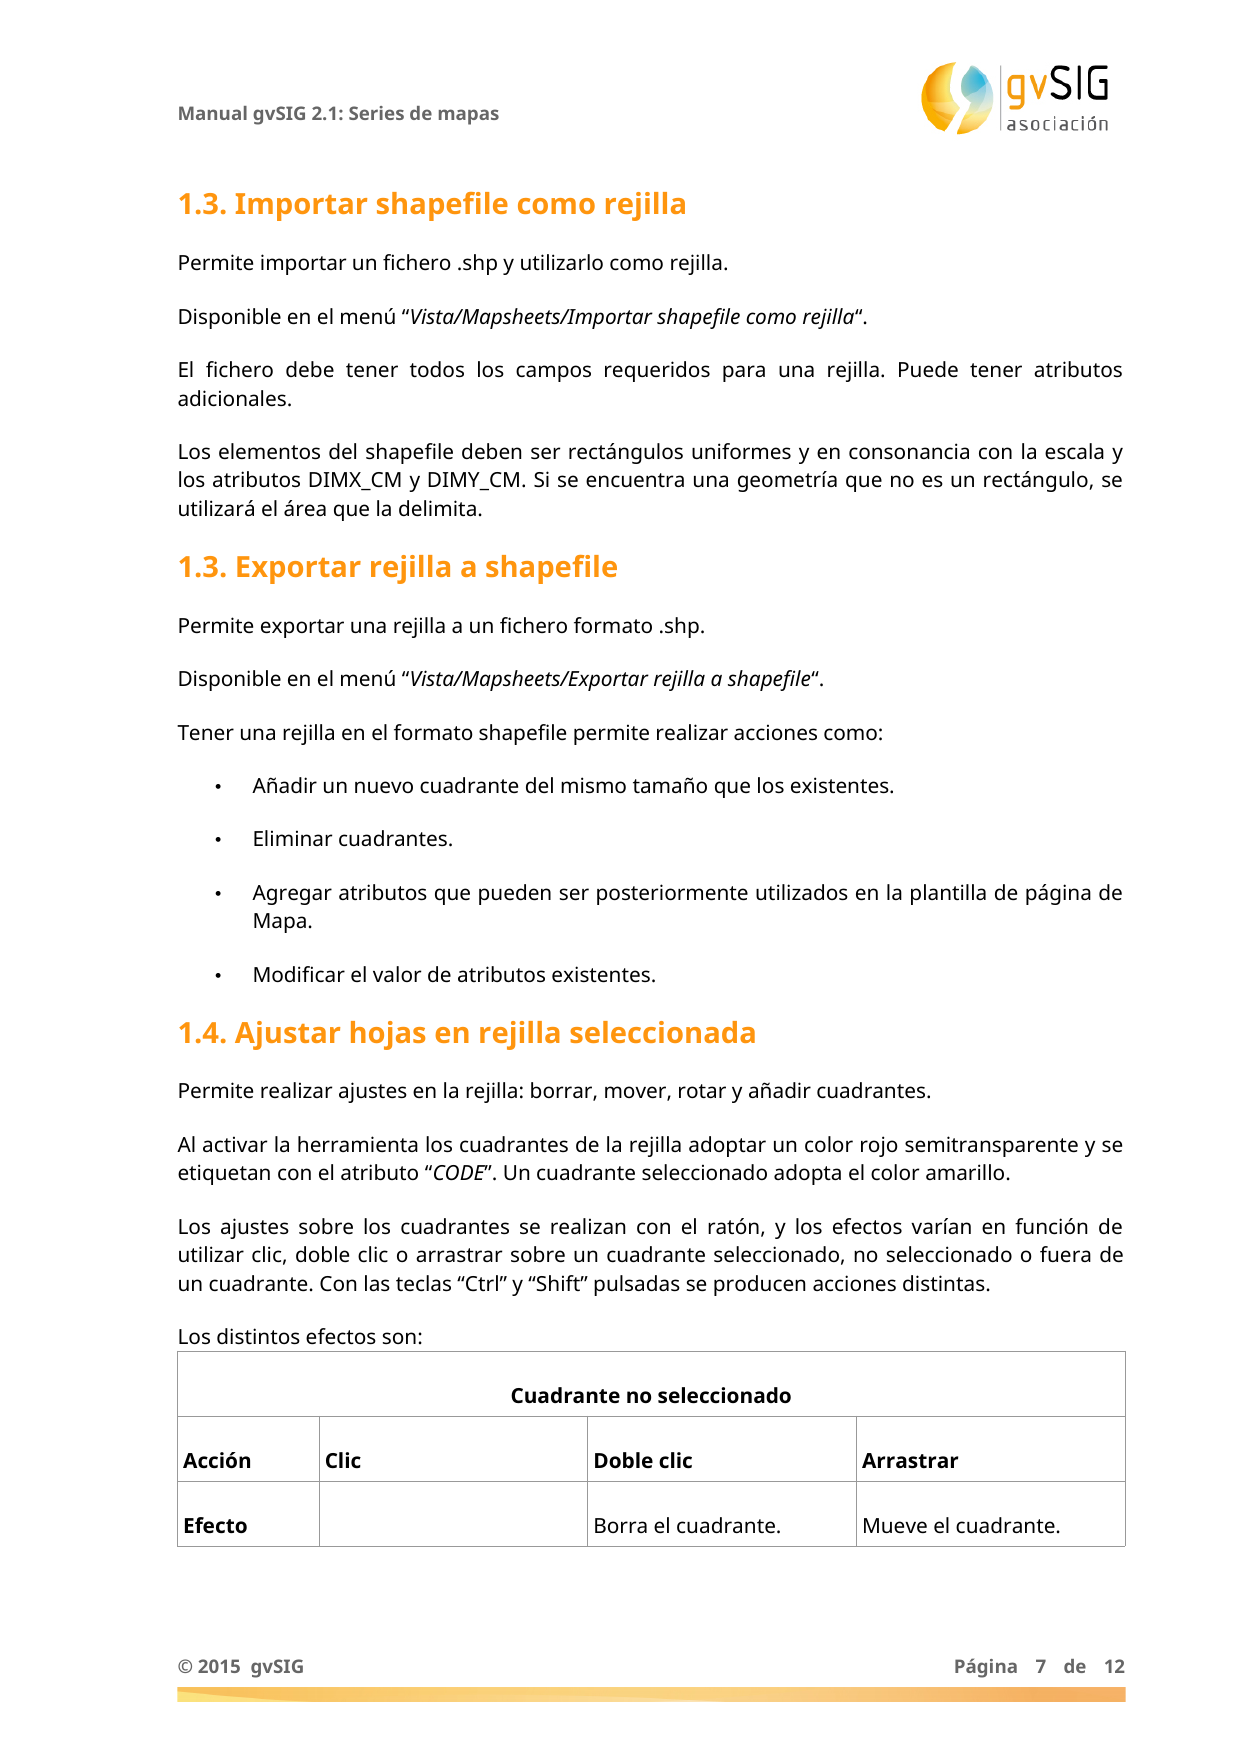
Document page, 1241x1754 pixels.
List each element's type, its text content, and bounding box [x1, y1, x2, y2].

text Los elementos del shapefile deben ser rectángulos uniformes y en consonancia con la escala y los atributos DIMX_CM y DIMY_CM. Si se encuentra una geometría que no es un rectángulo, se utilizará el área que la delimita. [177, 437, 1125, 522]
text Permite realizar ajustes en la rejilla: borrar, mover, rotar y añadir cuadrantes. [177, 1077, 1125, 1105]
table_cell Clic [320, 1417, 587, 1481]
picture [902, 47, 1122, 148]
text Al activar la herramienta los cuadrantes de la rejilla adoptar un color rojo semitransparente y se etiquetan con el atributo “CODE”. Un cuadrante seleccionado adopta el color amarillo. [177, 1130, 1125, 1187]
text Disponible en el menú “Vista/Mapsheets/Exportar rejilla a shapefile“. [177, 664, 1125, 693]
table_cell Efecto [178, 1482, 319, 1546]
list Añadir un nuevo cuadrante del mismo tamaño que los existentes. [215, 771, 1125, 799]
picture [177, 1687, 1126, 1702]
table_header Cuadrante no seleccionado [178, 1352, 1125, 1416]
table_cell [320, 1482, 587, 1546]
text Los ajustes sobre los cuadrantes se realizan con el ratón, y los efectos varían en función de utilizar clic, doble clic o arrastrar sobre un cuadrante seleccionado, no seleccionado o fuera de un cuadrante. Con las teclas “Ctrl” y “Shift” pulsadas se producen acciones distintas. [177, 1212, 1125, 1297]
text Los distintos efectos son: [177, 1322, 1125, 1351]
subtitle 1.3. Exportar rejilla a shapefile [177, 546, 1125, 586]
table_cell Doble clic [588, 1417, 856, 1481]
table_cell Borra el cuadrante. [588, 1482, 856, 1546]
list Agregar atributos que pueden ser posteriormente utilizados en la plantilla de página de Mapa. [215, 878, 1125, 935]
list Eliminar cuadrantes. [215, 824, 1125, 853]
table_cell Arrastrar [857, 1417, 1125, 1481]
table_cell Acción [178, 1417, 319, 1481]
text Disponible en el menú “Vista/Mapsheets/Importar shapefile como rejilla“. [177, 302, 1125, 330]
table_cell Mueve el cuadrante. [857, 1482, 1125, 1546]
text El fichero debe tener todos los campos requeridos para una rejilla. Puede tener atributos adicionales. [177, 355, 1125, 412]
subtitle 1.4. Ajustar hojas en rejilla seleccionada [177, 1012, 1125, 1052]
text Tener una rejilla en el formato shapefile permite realizar acciones como: [177, 718, 1125, 746]
text Permite exportar una rejilla a un fichero formato .shp. [177, 611, 1125, 639]
list Modificar el valor de atributos existentes. [215, 960, 1125, 988]
text Permite importar un fichero .shp y utilizarlo como rejilla. [177, 248, 1125, 277]
subtitle 1.3. Importar shapefile como rejilla [177, 184, 1125, 223]
